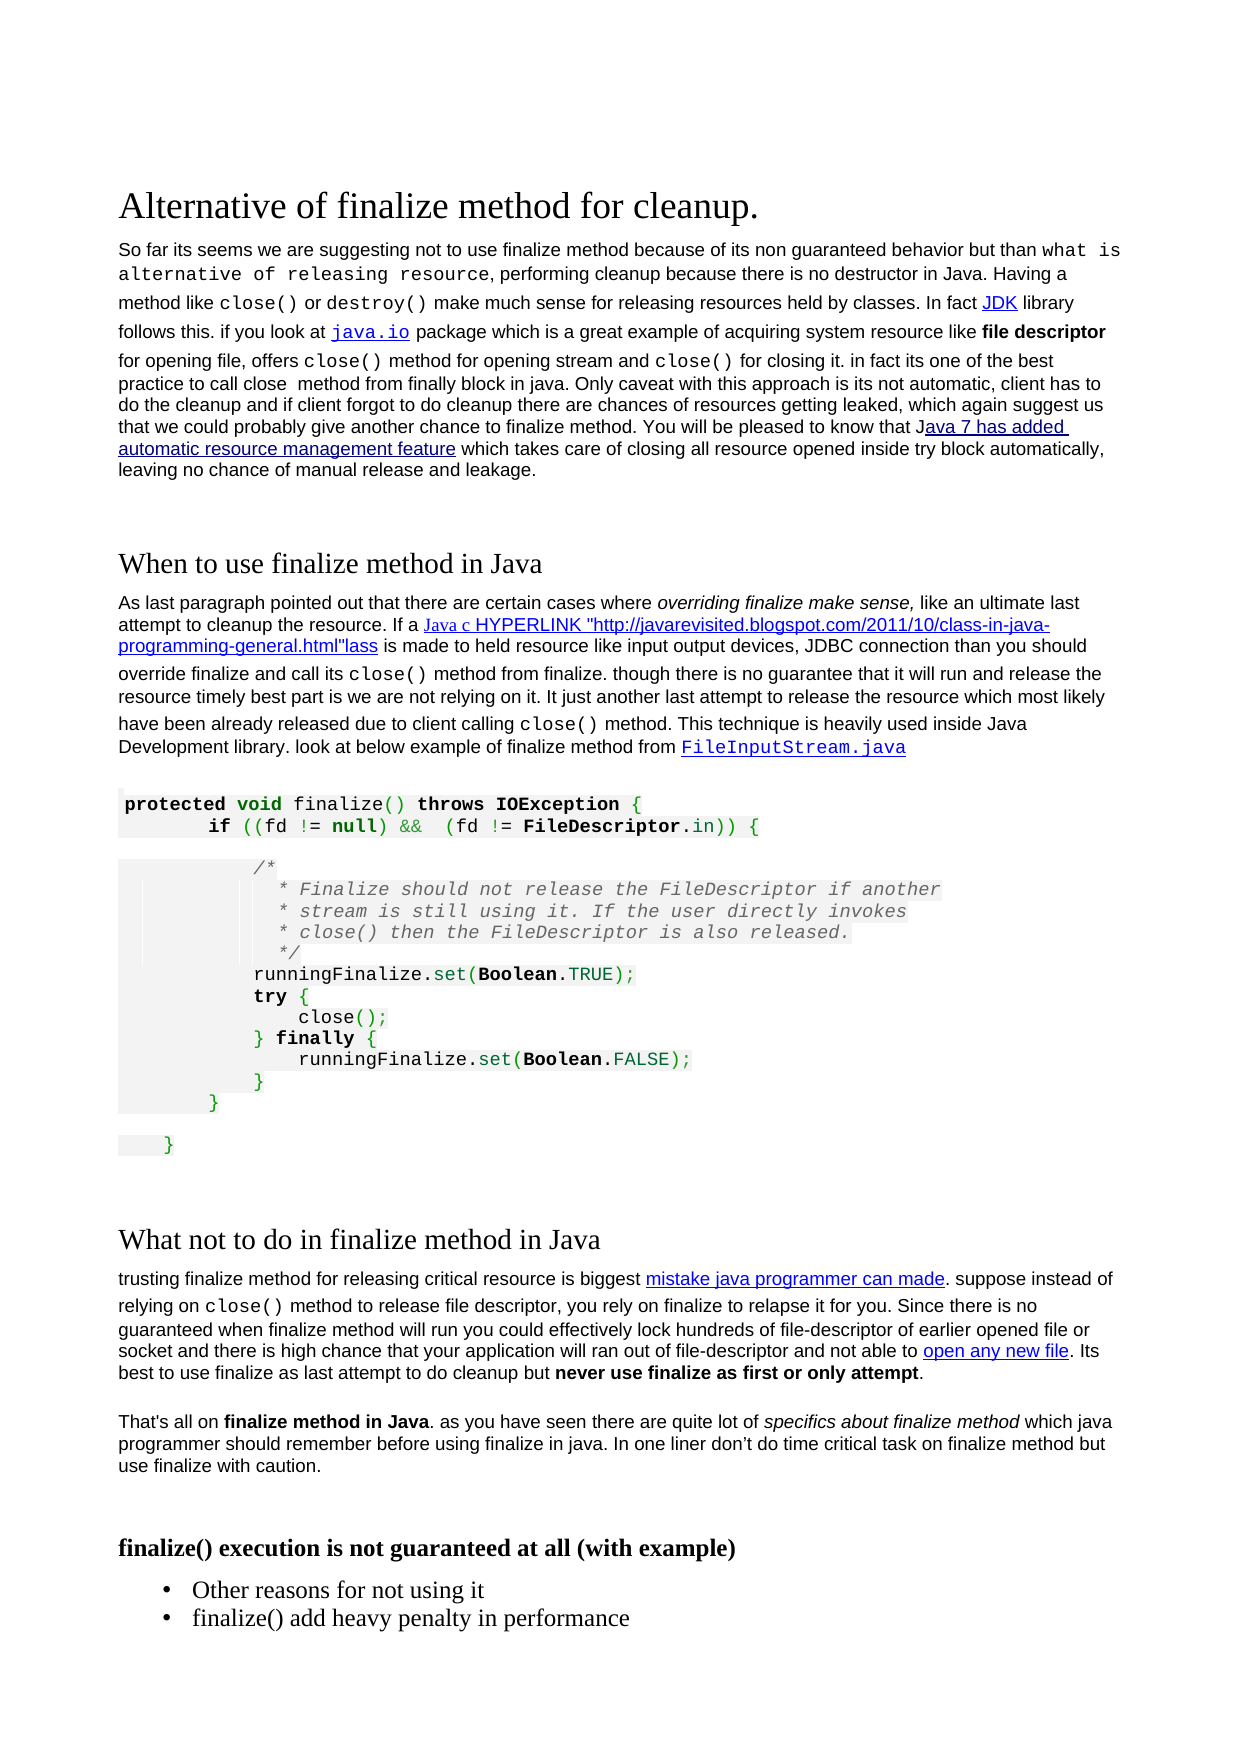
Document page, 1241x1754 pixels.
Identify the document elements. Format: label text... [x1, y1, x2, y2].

text When to use finalize method in Java [118, 546, 1122, 579]
list finalize() add heavy penalty in performance [162, 1603, 1122, 1632]
text finalize() execution is not guaranteed at all (with example) [118, 1533, 1122, 1562]
text Alternative of finalize method for cleanup. [118, 184, 1122, 227]
text protected void finalize() throws IOException { if ((fd != null) && (fd != FileDescriptor.in)) { /* * Finalize should not release the FileDescriptor if another * stream is still using it. If the user directly invokes * close() then the FileDescriptor is also released. */ runningFinalize.set(Boolean.TRUE); try { close(); } finally { runningFinalize.set(Boolean.FALSE); } } } [118, 787, 1122, 1156]
text What not to do in finalize method in Java [118, 1222, 1122, 1256]
text trusting finalize method for releasing critical resource is biggest mistake java programmer can made. suppose instead of relying on close() method to release file descriptor, you rely on finalize to relapse it for you. Since there is no guaranteed when finalize method will run you could effectively lock hundreds of file-descriptor of earlier opened file or socket and there is high chance that your application will ran out of file-descriptor and not able to open any new file. Its best to use finalize as last attempt to do cleanup but never use finalize as first or only attempt. [118, 1268, 1122, 1383]
text So far its seems we are suggesting not to use finalize method because of its non guaranteed behavior but than what is alternative of releasing resource, performing cleanup because there is no destructor in Java. Having a method like close() or destroy() make much sense for releasing resources held by classes. In fact JDK library follows this. if you look at java.io package which is a great example of acquiring system resource like file descriptor for opening file, offers close() method for opening stream and close() for closing it. in fact its one of the best practice to call close method from finally block in java. Only caveat with this approach is its not automatic, client has to do the cleanup and if client forgot to do cleanup there are chances of resources getting leaked, which again suggest us that we could probably give another chance to finalize method. You will be pleased to know that Java 7 has added automatic resource management feature which takes care of closing all resource opened inside try block automatically, leaving no chance of manual release and leakage. [118, 239, 1122, 480]
text That's all on finalize method in Java. as you have seen there are quite lot of specifics about finalize method which java programmer should remember before using finalize in java. In one liner don’t do time critical task on finalize method but use finalize with caution. [118, 1411, 1122, 1476]
list Other reasons for not using it [162, 1575, 1122, 1603]
text As last paragraph pointed out that there are certain cases where overriding finalize make sense, like an ultimate last attempt to cleanup the resource. If a Java c HYPERLINK "http://javarevisited.blogspot.com/2011/10/class-in-java-programming-general.html"lass is made to held resource like input output devices, JDBC connection than you should override finalize and call its close() method from finalize. though there is no guarantee that it will run and release the resource timely best part is we are not relying on it. It just another last attempt to release the resource which most likely have been already released due to client calling close() method. This technique is heavily used inside Java Development library. look at below example of finalize method from FileInputStream.java [118, 592, 1122, 759]
